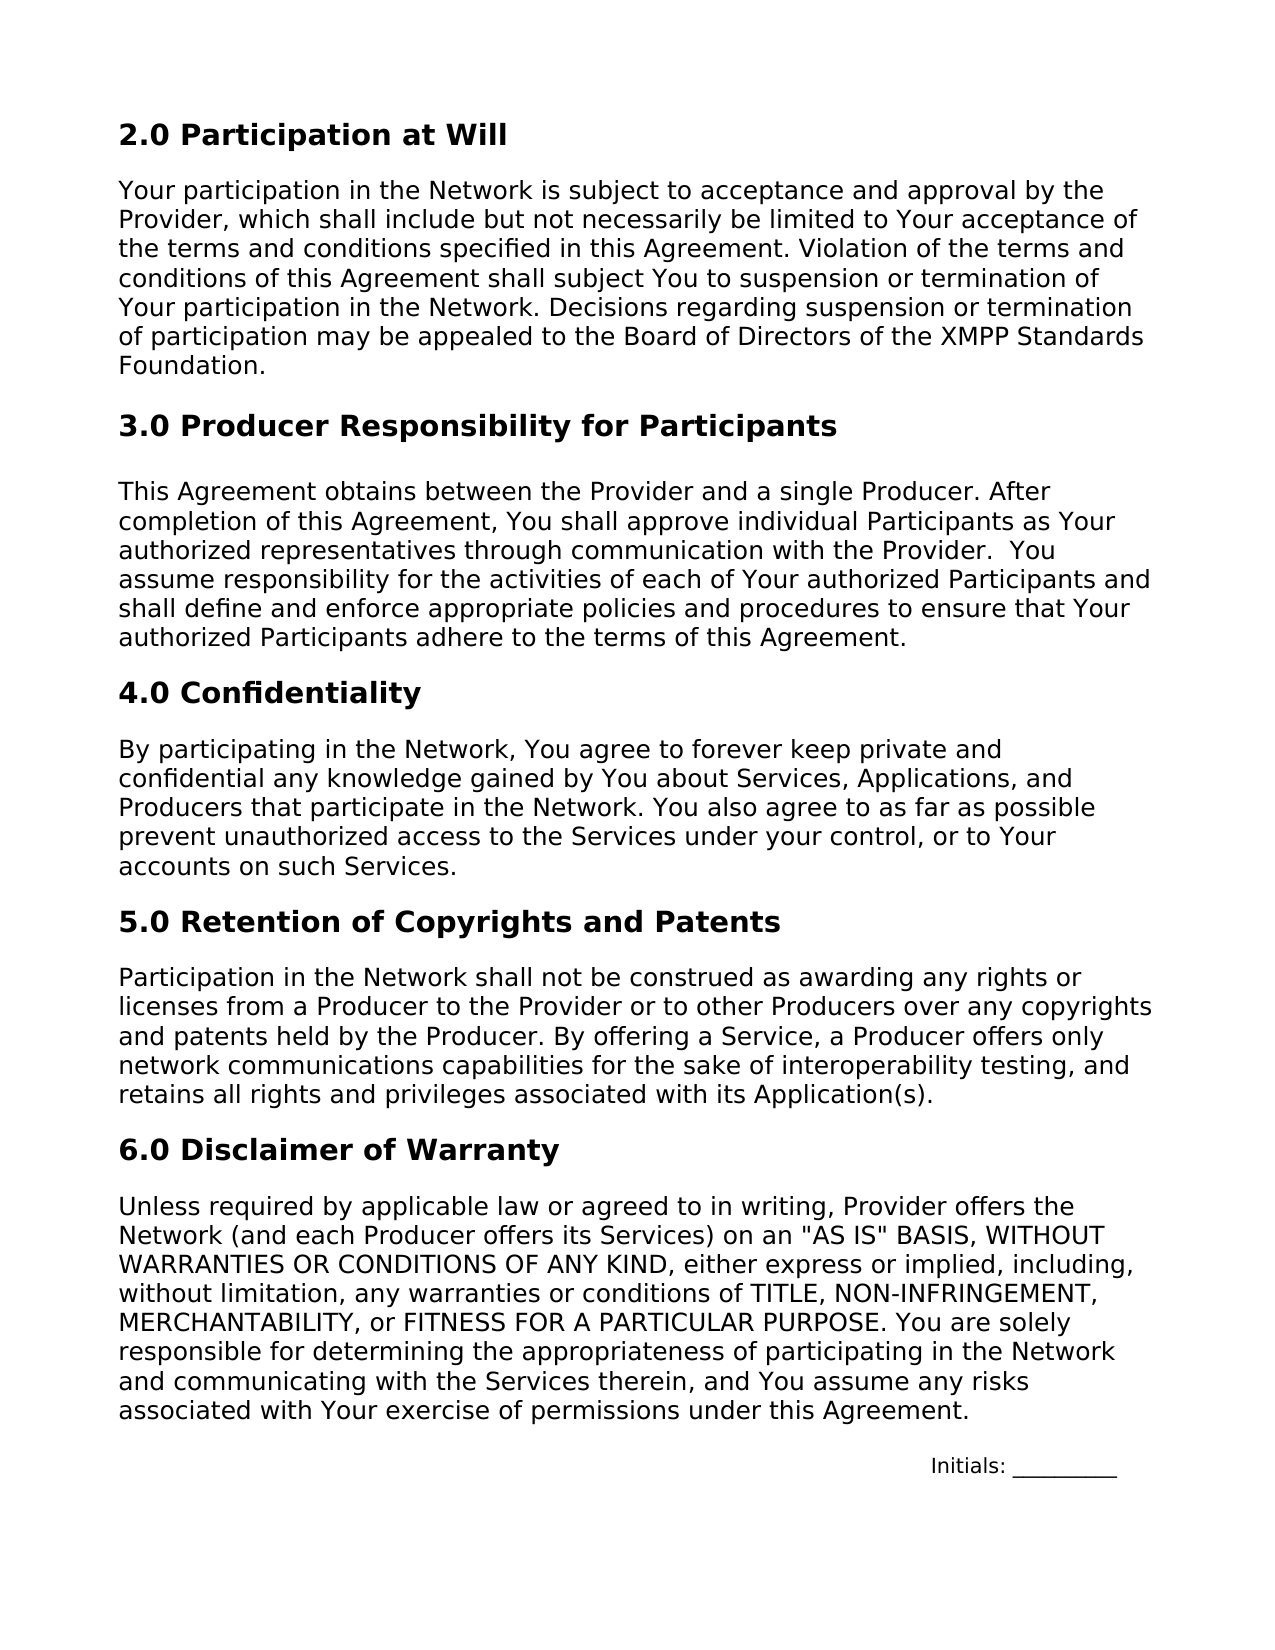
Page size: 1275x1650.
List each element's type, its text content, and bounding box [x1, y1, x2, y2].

text This Agreement obtains between the Provider and a single Producer. After completion of this Agreement, You shall approve individual Participants as Your authorized representatives through communication with the Provider. You assume responsibility for the activities of each of Your authorized Participants and shall define and enforce appropriate policies and procedures to ensure that Your authorized Participants adhere to the terms of this Agreement. [118, 478, 1157, 653]
text Initials: __________ [118, 1454, 1157, 1478]
text 4.0 Confidentiality [118, 677, 1157, 711]
text 2.0 Participation at Will [118, 118, 1157, 152]
text 5.0 Retention of Copyrights and Patents [118, 905, 1157, 939]
text By participating in the Network, You agree to forever keep private and confidential any knowledge gained by You about Services, Applications, and Producers that participate in the Network. You also agree to as far as possible prevent unauthorized access to the Services under your control, or to Your accounts on such Services. [118, 735, 1157, 881]
text 6.0 Disclaimer of Warranty [118, 1133, 1157, 1167]
text Your participation in the Network is subject to acceptance and approval by the Provider, which shall include but not necessarily be limited to Your acceptance of the terms and conditions specified in this Agreement. Violation of the terms and conditions of this Agreement shall subject You to suspension or termination of Your participation in the Network. Decisions regarding suspension or termination of participation may be appealed to the Board of Directors of the XMPP Standards Foundation. [118, 176, 1157, 381]
text 3.0 Producer Responsibility for Participants [118, 410, 1157, 444]
text Participation in the Network shall not be construed as awarding any rights or licenses from a Producer to the Provider or to other Producers over any copyrights and patents held by the Producer. By offering a Service, a Producer offers only network communications capabilities for the sake of interoperability testing, and retains all rights and privileges associated with its Application(s). [118, 963, 1157, 1109]
text Unless required by applicable law or agreed to in writing, Provider offers the Network (and each Producer offers its Services) on an "AS IS" BASIS, WITHOUT WARRANTIES OR CONDITIONS OF ANY KIND, either express or implied, including, without limitation, any warranties or conditions of TITLE, NON-INFRINGEMENT, MERCHANTABILITY, or FITNESS FOR A PARTICULAR PURPOSE. You are solely responsible for determining the appropriateness of participating in the Network and communicating with the Services therein, and You assume any risks associated with Your exercise of permissions under this Agreement. [118, 1192, 1157, 1425]
